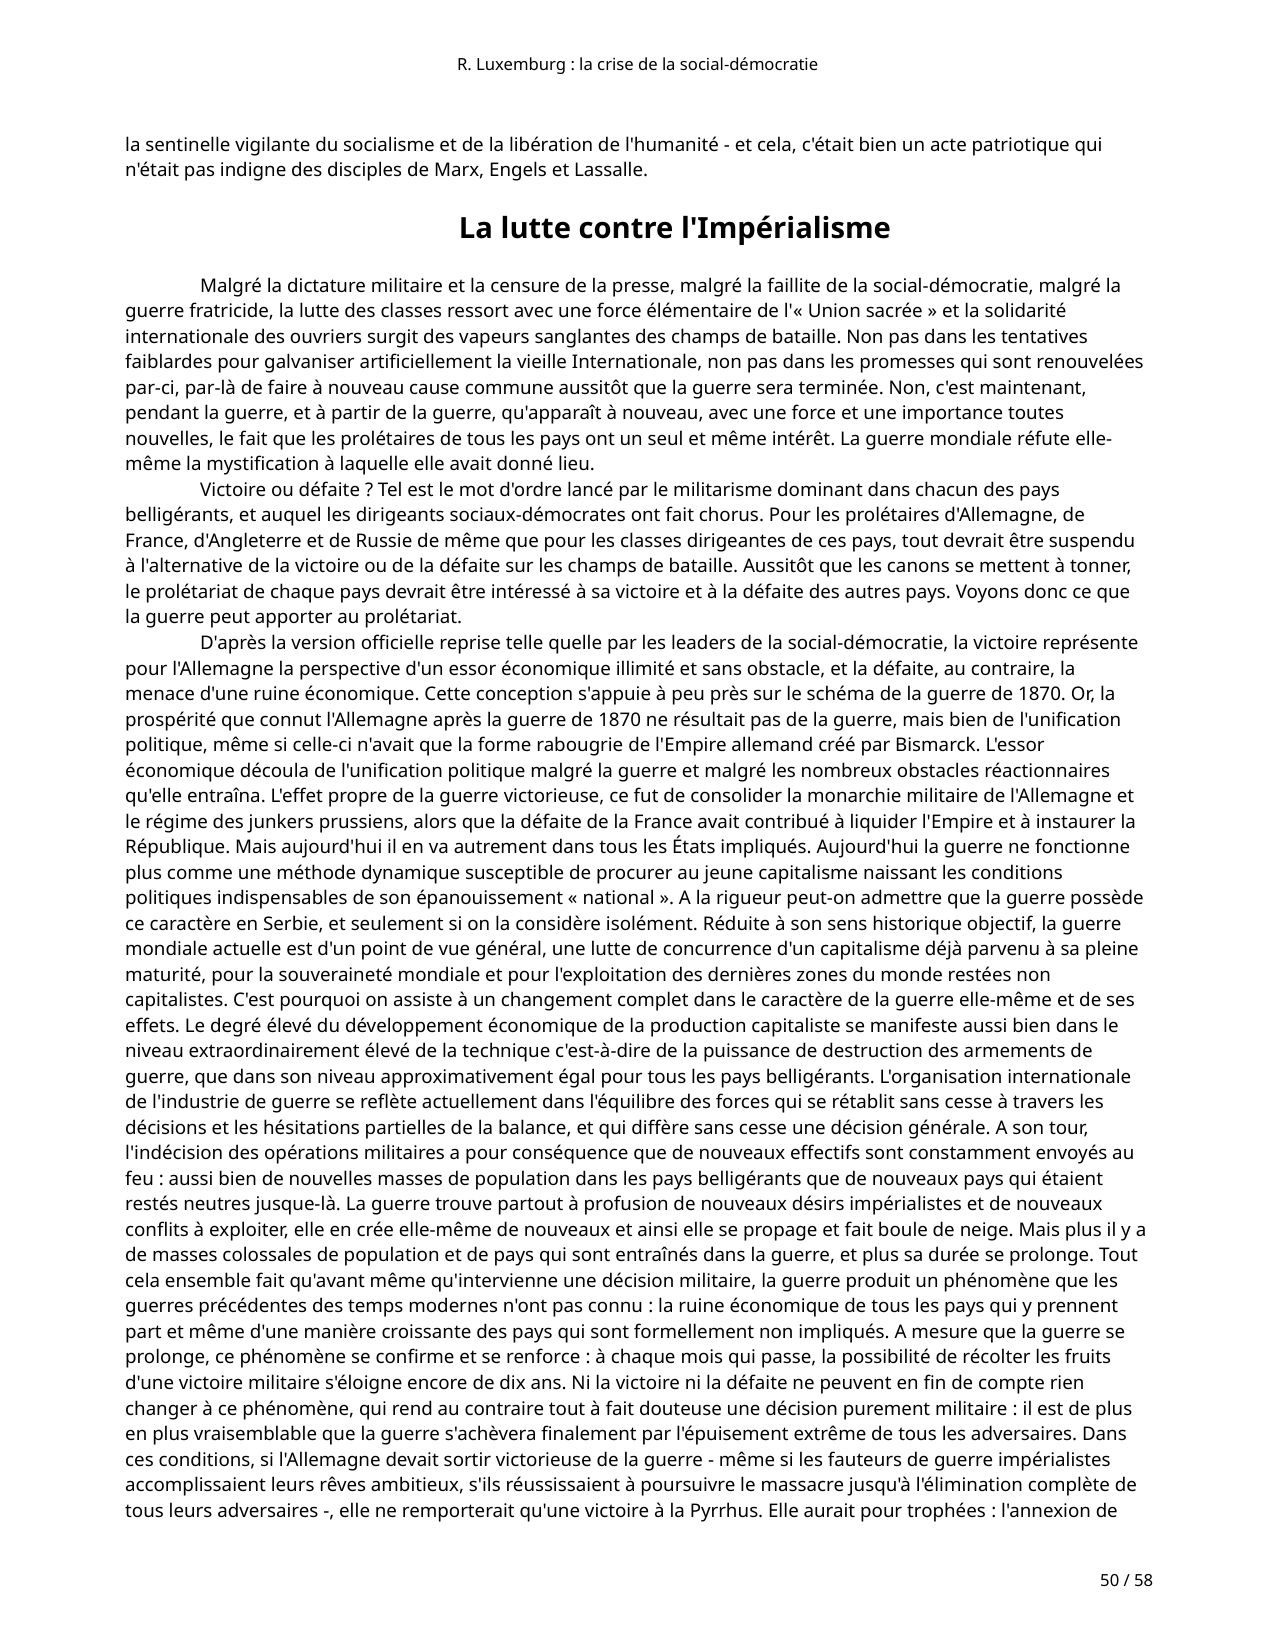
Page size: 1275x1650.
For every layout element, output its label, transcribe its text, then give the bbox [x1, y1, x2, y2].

subtitle La lutte contre l'Impérialisme [125, 207, 1150, 247]
text Malgré la dictature militaire et la censure de la presse, malgré la faillite de la social-démocratie, malgré la guerre fratricide, la lutte des classes ressort avec une force élémentaire de l'« Union sacrée » et la solidarité internationale des ouvriers surgit des vapeurs sanglantes des champs de bataille. Non pas dans les tentatives faiblardes pour galvaniser artificiellement la vieille Internationale, non pas dans les promesses qui sont renouvelées par-ci, par-là de faire à nouveau cause commune aussitôt que la guerre sera terminée. Non, c'est maintenant, pendant la guerre, et à partir de la guerre, qu'apparaît à nouveau, avec une force et une importance toutes nouvelles, le fait que les prolétaires de tous les pays ont un seul et même intérêt. La guerre mondiale réfute elle-même la mystification à laquelle elle avait donné lieu. [125, 272, 1150, 476]
text Victoire ou défaite ? Tel est le mot d'ordre lancé par le militarisme dominant dans chacun des pays belligérants, et auquel les dirigeants sociaux-démocrates ont fait chorus. Pour les prolétaires d'Allemagne, de France, d'Angleterre et de Russie de même que pour les classes dirigeantes de ces pays, tout devrait être suspendu à l'alternative de la victoire ou de la défaite sur les champs de bataille. Aussitôt que les canons se mettent à tonner, le prolétariat de chaque pays devrait être intéressé à sa victoire et à la défaite des autres pays. Voyons donc ce que la guerre peut apporter au prolétariat. [125, 476, 1150, 629]
text la sentinelle vigilante du socialisme et de la libération de l'humanité - et cela, c'était bien un acte patriotique qui n'était pas indigne des disciples de Marx, Engels et Lassalle. [125, 131, 1150, 182]
text D'après la version officielle reprise telle quelle par les leaders de la social-démocratie, la victoire représente pour l'Allemagne la perspective d'un essor économique illimité et sans obstacle, et la défaite, au contraire, la menace d'une ruine économique. Cette conception s'appuie à peu près sur le schéma de la guerre de 1870. Or, la prospérité que connut l'Allemagne après la guerre de 1870 ne résultait pas de la guerre, mais bien de l'unification politique, même si celle-ci n'avait que la forme rabougrie de l'Empire allemand créé par Bismarck. L'essor économique découla de l'unification politique malgré la guerre et malgré les nombreux obstacles réactionnaires qu'elle entraîna. L'effet propre de la guerre victorieuse, ce fut de consolider la monarchie militaire de l'Allemagne et le régime des junkers prussiens, alors que la défaite de la France avait contribué à liquider l'Empire et à instaurer la République. Mais aujourd'hui il en va autrement dans tous les États impliqués. Aujourd'hui la guerre ne fonctionne plus comme une méthode dynamique susceptible de procurer au jeune capitalisme naissant les conditions politiques indispensables de son épanouissement « national ». A la rigueur peut-on admettre que la guerre possède ce caractère en Serbie, et seulement si on la considère isolément. Réduite à son sens historique objectif, la guerre mondiale actuelle est d'un point de vue général, une lutte de concurrence d'un capitalisme déjà parvenu à sa pleine maturité, pour la souveraineté mondiale et pour l'exploitation des dernières zones du monde restées non capitalistes. C'est pourquoi on assiste à un changement complet dans le caractère de la guerre elle-même et de ses effets. Le degré élevé du développement économique de la production capitaliste se manifeste aussi bien dans le niveau extraordinairement élevé de la technique c'est-à-dire de la puissance de destruction des armements de guerre, que dans son niveau approximativement égal pour tous les pays belligérants. L'organisation internationale de l'industrie de guerre se reflète actuellement dans l'équilibre des forces qui se rétablit sans cesse à travers les décisions et les hésitations partielles de la balance, et qui diffère sans cesse une décision générale. A son tour, l'indécision des opérations militaires a pour conséquence que de nouveaux effectifs sont constamment envoyés au feu : aussi bien de nouvelles masses de population dans les pays belligérants que de nouveaux pays qui étaient restés neutres jusque-là. La guerre trouve partout à profusion de nouveaux désirs impérialistes et de nouveaux conflits à exploiter, elle en crée elle-même de nouveaux et ainsi elle se propage et fait boule de neige. Mais plus il y a de masses colossales de population et de pays qui sont entraînés dans la guerre, et plus sa durée se prolonge. Tout cela ensemble fait qu'avant même qu'intervienne une décision militaire, la guerre produit un phénomène que les guerres précédentes des temps modernes n'ont pas connu : la ruine économique de tous les pays qui y prennent part et même d'une manière croissante des pays qui sont formellement non impliqués. A mesure que la guerre se prolonge, ce phénomène se confirme et se renforce : à chaque mois qui passe, la possibilité de récolter les fruits d'une victoire militaire s'éloigne encore de dix ans. Ni la victoire ni la défaite ne peuvent en fin de compte rien changer à ce phénomène, qui rend au contraire tout à fait douteuse une décision purement militaire : il est de plus en plus vraisemblable que la guerre s'achèvera finalement par l'épuisement extrême de tous les adversaires. Dans ces conditions, si l'Allemagne devait sortir victorieuse de la guerre - même si les fauteurs de guerre impérialistes accomplissaient leurs rêves ambitieux, s'ils réussissaient à poursuivre le massacre jusqu'à l'élimination complète de tous leurs adversaires -, elle ne remporterait qu'une victoire à la Pyrrhus. Elle aurait pour trophées : l'annexion de [125, 629, 1150, 1522]
